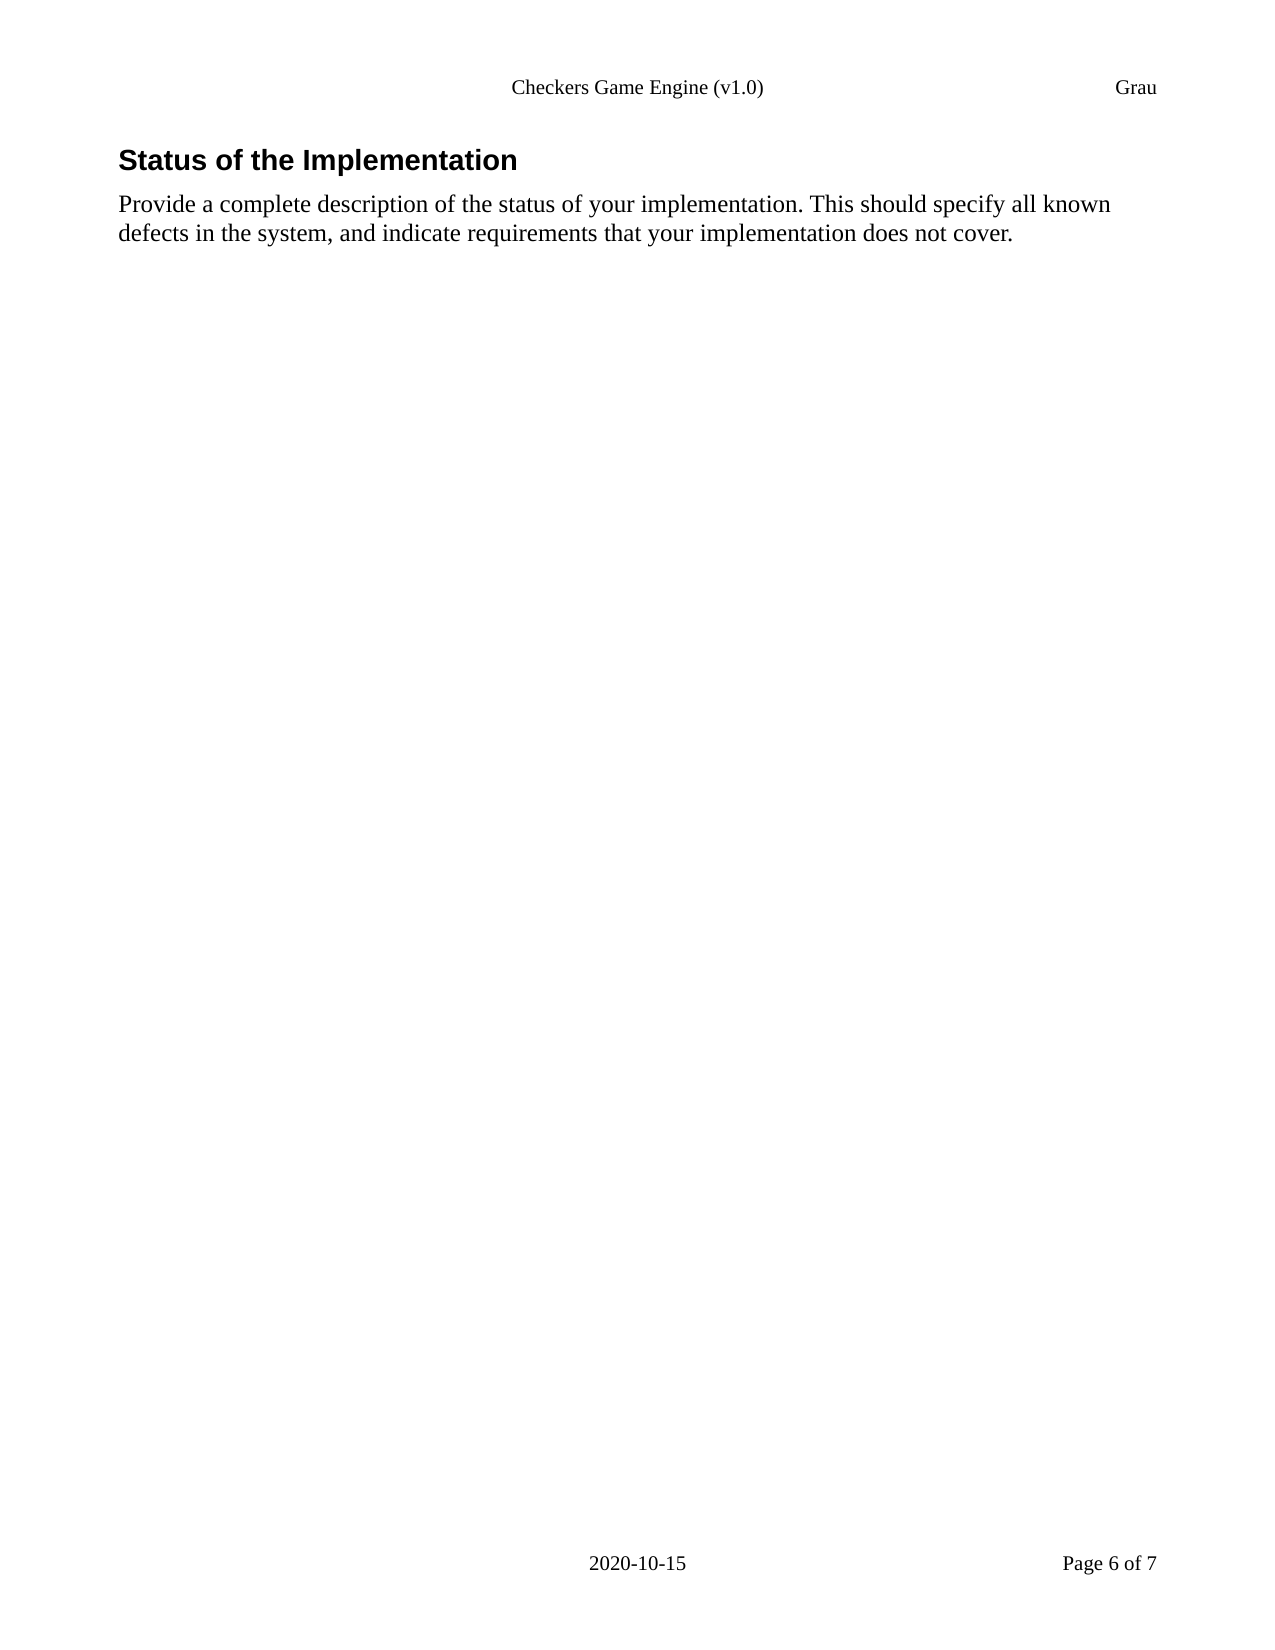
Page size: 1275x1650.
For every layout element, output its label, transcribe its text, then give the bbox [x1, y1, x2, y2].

subtitle Status of the Implementation [118, 143, 1157, 177]
text Provide a complete description of the status of your implementation. This should specify all known defects in the system, and indicate requirements that your implementation does not cover. [118, 189, 1157, 247]
